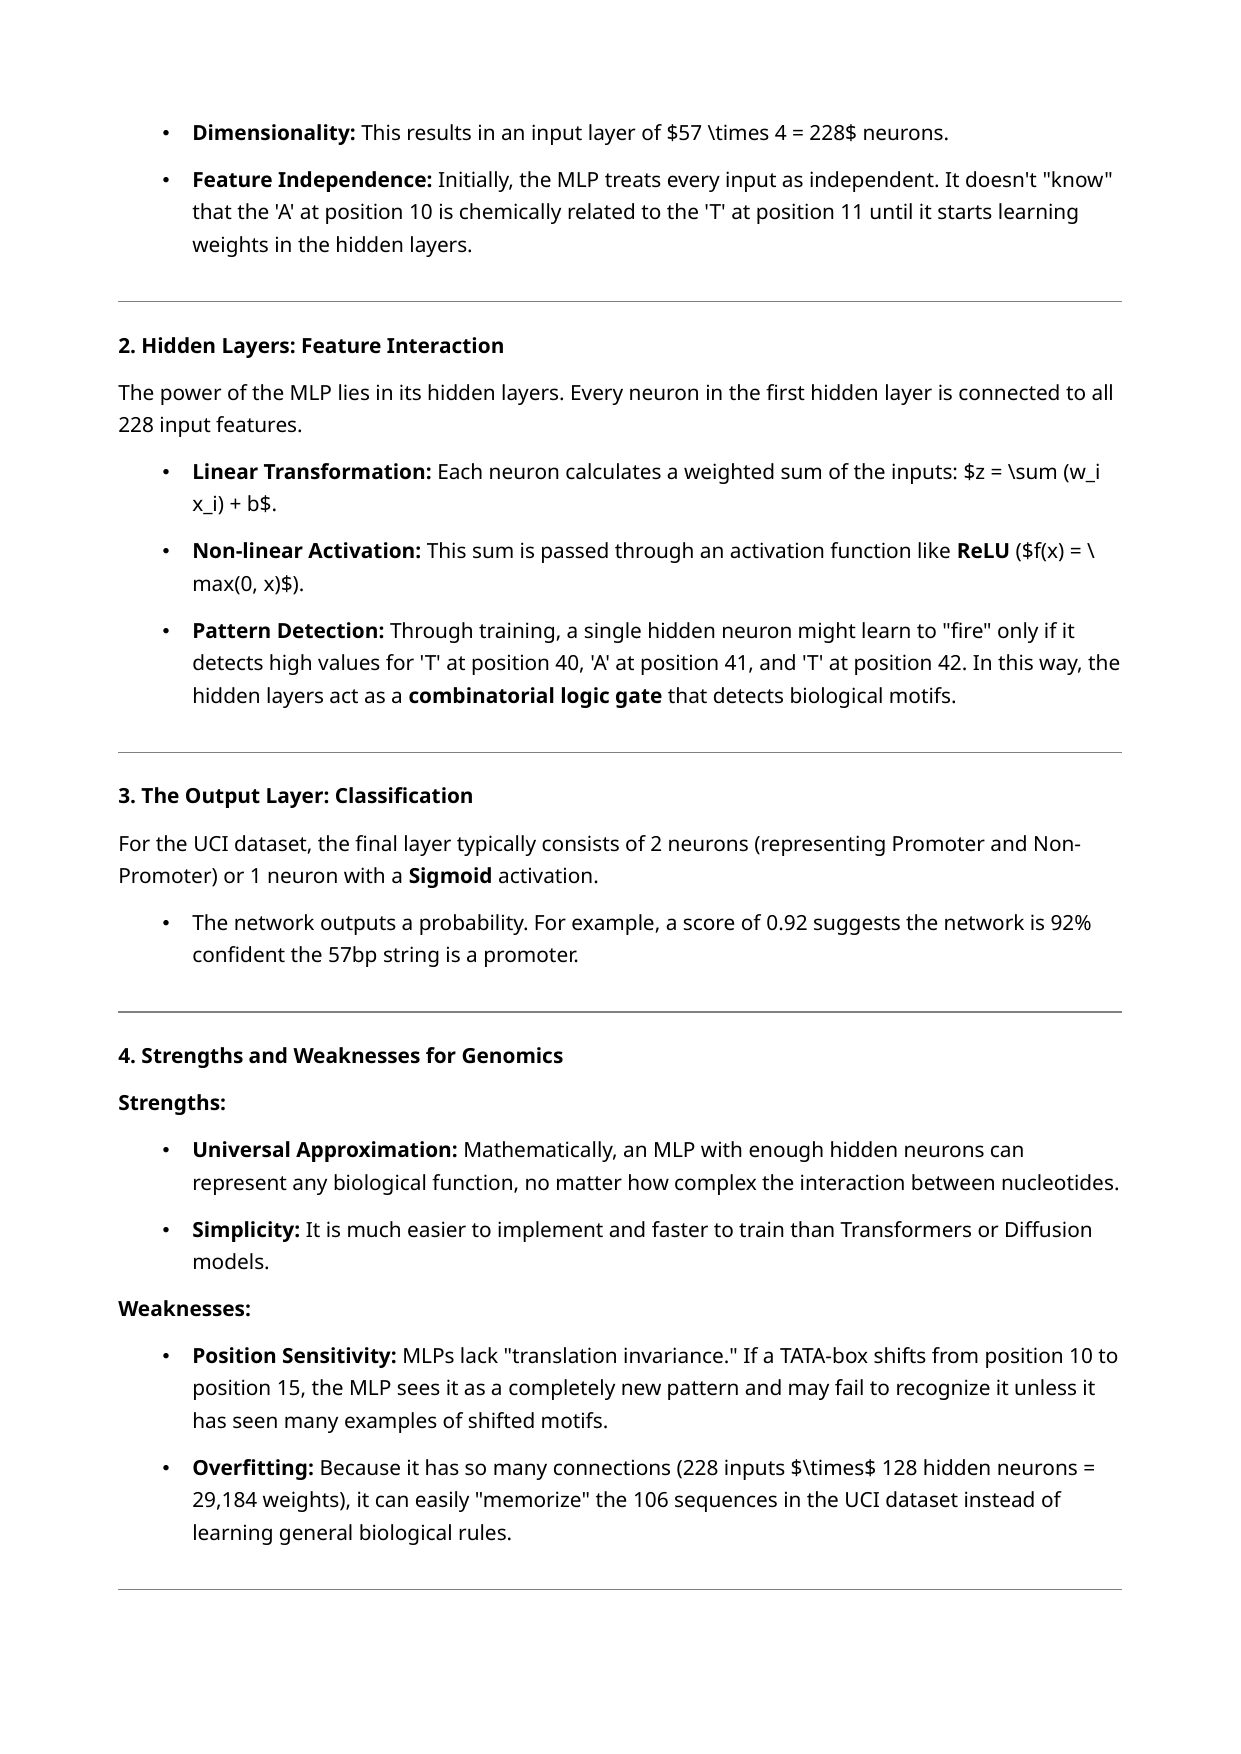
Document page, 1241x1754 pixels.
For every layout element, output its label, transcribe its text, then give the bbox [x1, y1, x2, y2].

text For the UCI dataset, the final layer typically consists of 2 neurons (representing Promoter and Non-Promoter) or 1 neuron with a Sigmoid activation. [118, 829, 1122, 889]
list Non-linear Activation: This sum is passed through an activation function like ReLU ($f(x) = \max(0, x)$). [162, 537, 1122, 597]
list Position Sensitivity: MLPs lack "translation invariance." If a TATA-box shifts from position 10 to position 15, the MLP sees it as a completely new pattern and may fail to recognize it unless it has seen many examples of shifted motifs. [162, 1341, 1122, 1434]
list Overfitting: Because it has so many connections (228 inputs $\times$ 128 hidden neurons = 29,184 weights), it can easily "memorize" the 106 sequences in the UCI dataset instead of learning general biological rules. [162, 1453, 1122, 1546]
text The power of the MLP lies in its hidden layers. Every neuron in the first hidden layer is connected to all 228 input features. [118, 378, 1122, 439]
subtitle Strengths: [118, 1088, 1122, 1117]
subtitle Weaknesses: [118, 1294, 1122, 1322]
list Pattern Detection: Through training, a single hidden neuron might learn to "fire" only if it detects high values for 'T' at position 40, 'A' at position 41, and 'T' at position 42. In this way, the hidden layers act as a combinatorial logic gate that detects biological motifs. [162, 616, 1122, 709]
subtitle 3. The Output Layer: Classification [118, 782, 1122, 810]
list Dimensionality: This results in an input layer of $57 \times 4 = 228$ neurons. [162, 118, 1122, 147]
list Feature Independence: Initially, the MLP treats every input as independent. It doesn't "know" that the 'A' at position 10 is chemically related to the 'T' at position 11 until it starts learning weights in the hidden layers. [162, 165, 1122, 258]
subtitle 4. Strengths and Weaknesses for Genomics [118, 1041, 1122, 1070]
list Simplicity: It is much easier to implement and faster to train than Transformers or Diffusion models. [162, 1215, 1122, 1276]
list Linear Transformation: Each neuron calculates a weighted sum of the inputs: $z = \sum (w_i x_i) + b$. [162, 457, 1122, 518]
subtitle 2. Hidden Layers: Feature Interaction [118, 331, 1122, 359]
list The network outputs a probability. For example, a score of 0.92 suggests the network is 92% confident the 57bp string is a promoter. [162, 908, 1122, 969]
list Universal Approximation: Mathematically, an MLP with enough hidden neurons can represent any biological function, no matter how complex the interaction between nucleotides. [162, 1135, 1122, 1196]
